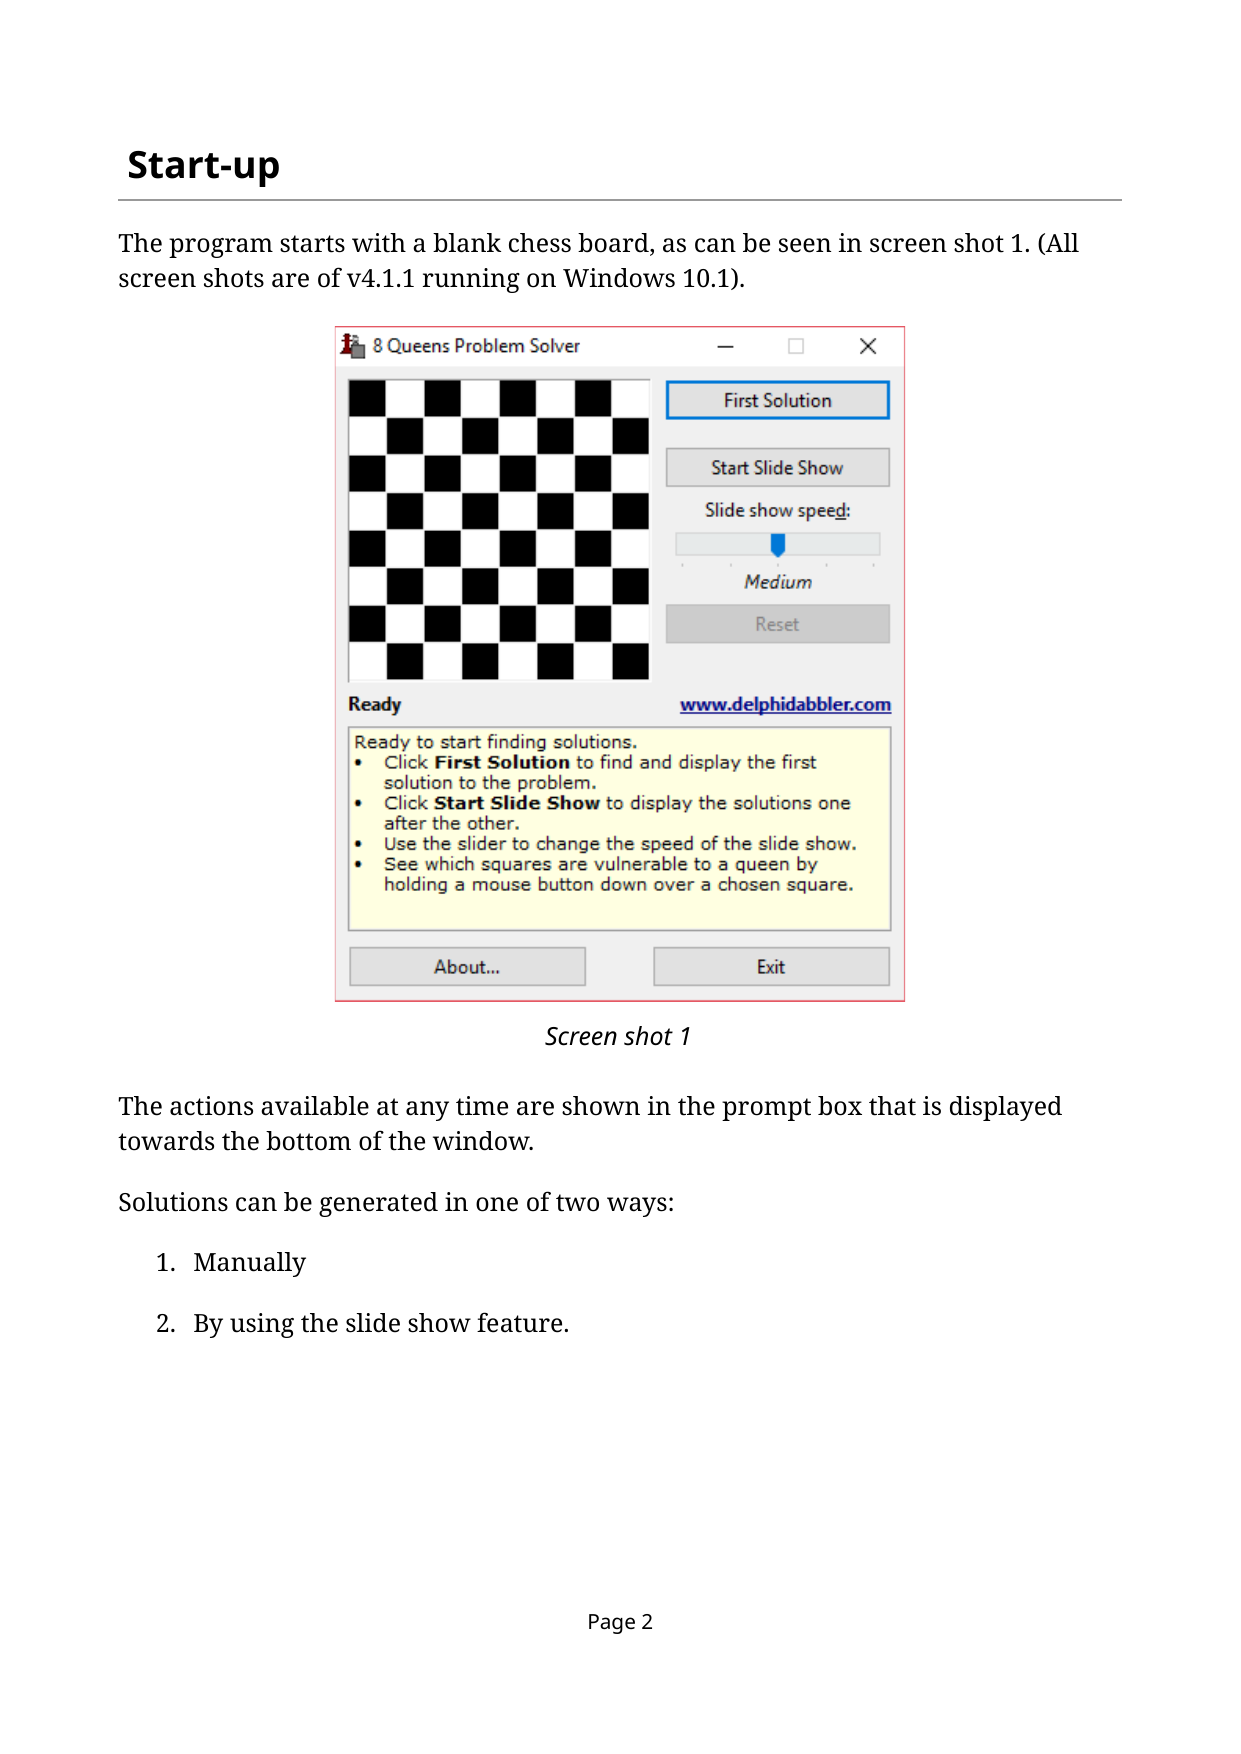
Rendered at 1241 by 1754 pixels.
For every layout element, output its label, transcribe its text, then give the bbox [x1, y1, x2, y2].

list Manually [156, 1243, 1122, 1279]
text Solutions can be generated in one of two ways: [118, 1183, 1122, 1218]
text The actions available at any time are shown in the prompt box that is displayed towards the bottom of the window. [118, 320, 1122, 1158]
picture [334, 326, 906, 1002]
list By using the slide show feature. [156, 1304, 1122, 1339]
subtitle Start-up [118, 130, 1122, 199]
text The program starts with a blank chess board, as can be seen in screen shot 1. (All screen shots are of v4.1.1 running on Windows 10.1). [118, 224, 1122, 295]
text Screen shot 1 [302, 339, 938, 1053]
